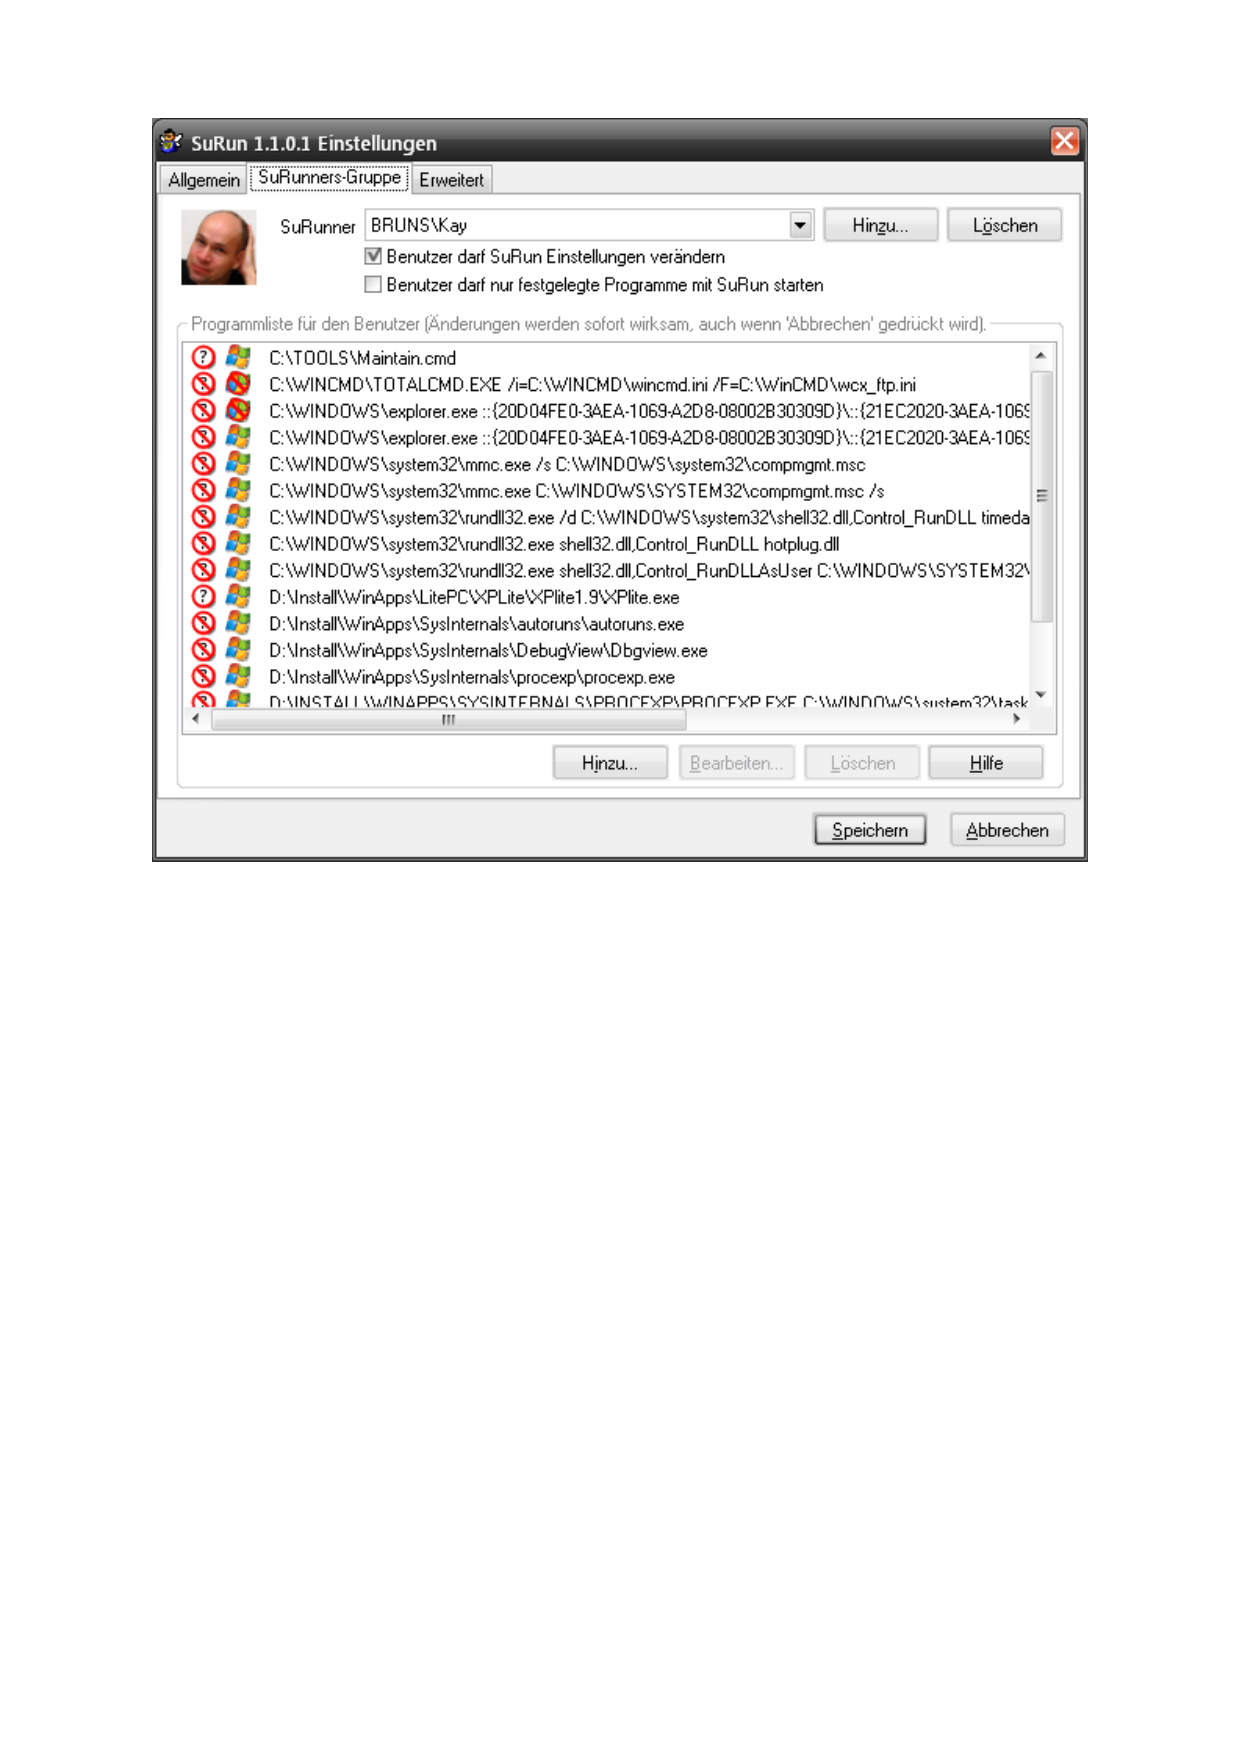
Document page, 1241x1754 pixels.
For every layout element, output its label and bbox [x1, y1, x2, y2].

picture [152, 118, 1088, 862]
